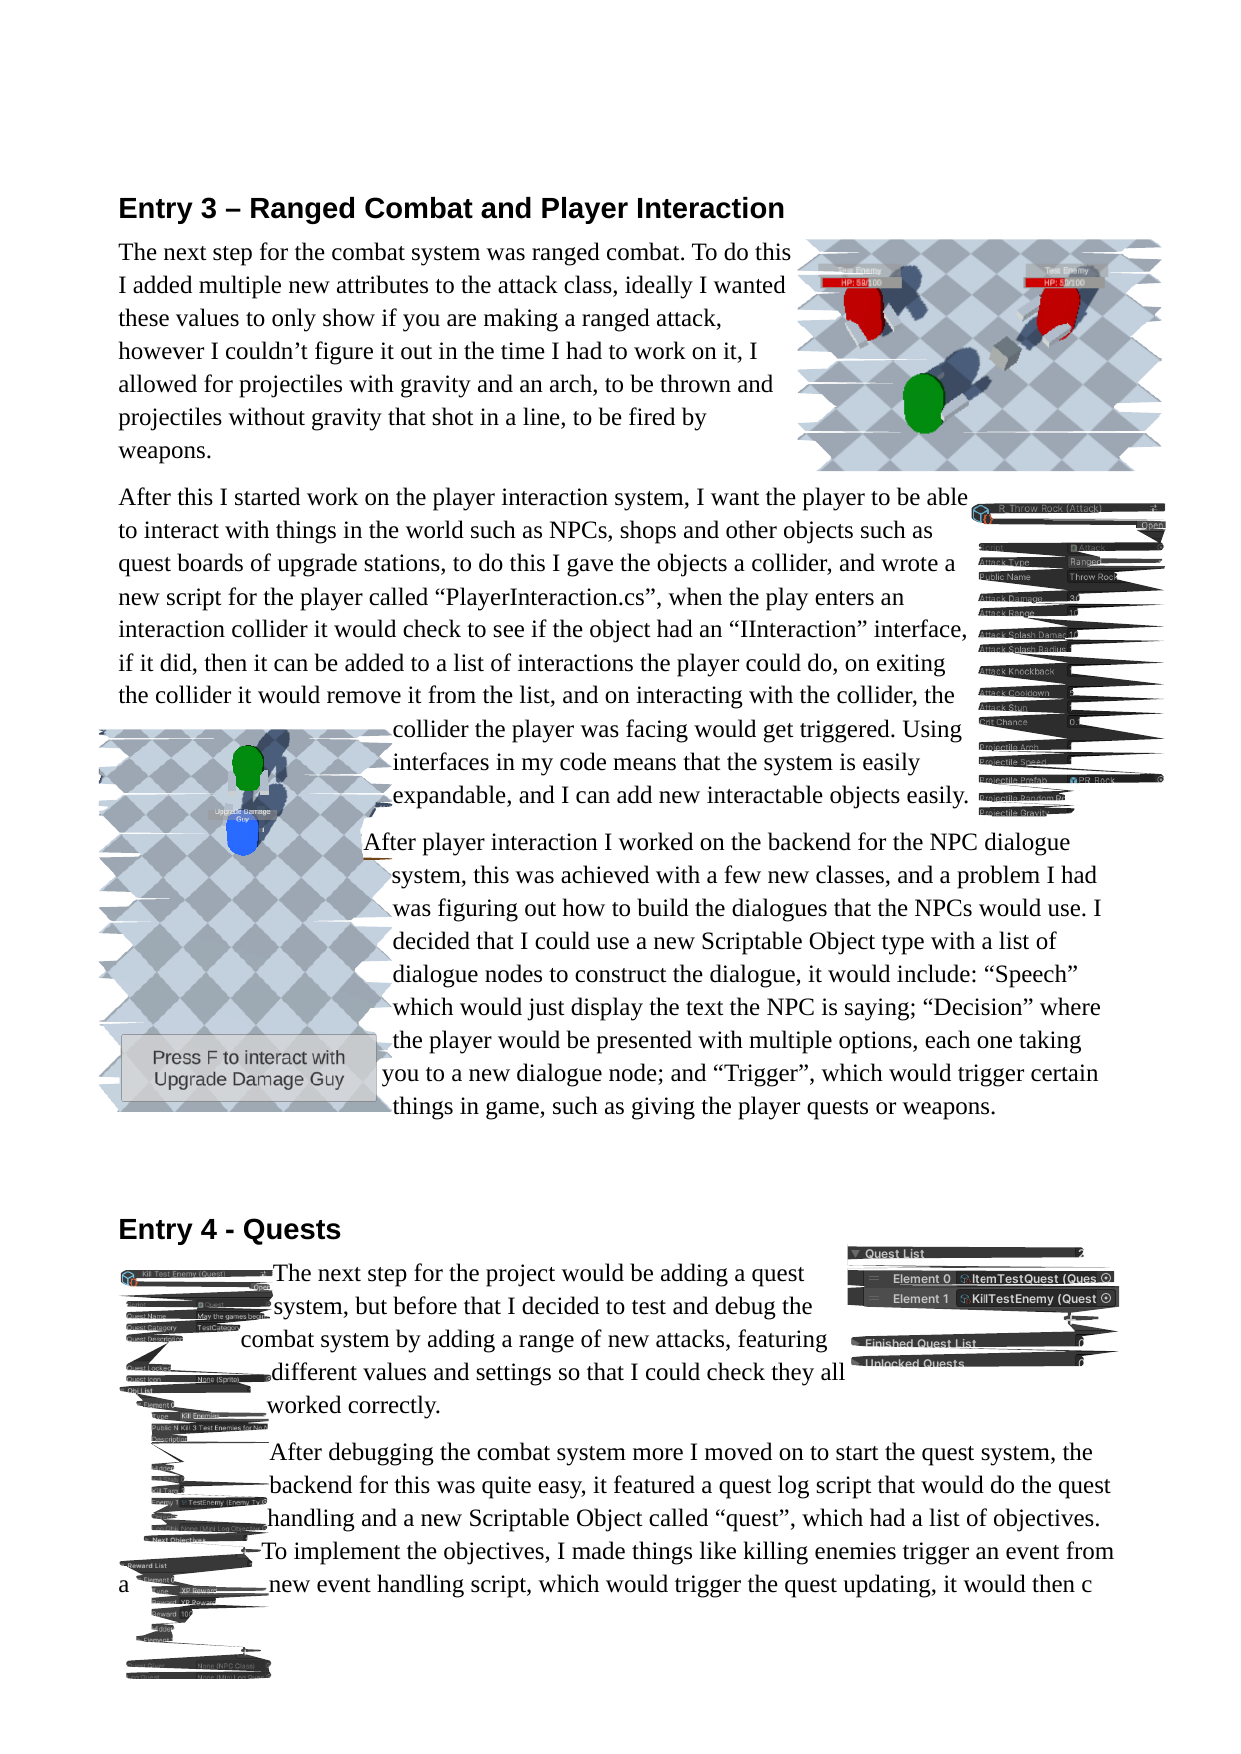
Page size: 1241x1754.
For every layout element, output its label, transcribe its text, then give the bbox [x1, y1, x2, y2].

text After player interaction I worked on the backend for the NPC dialogue system, this was achieved with a few new classes, and a problem I had was figuring out how to build the dialogues that the NPCs would use. I decided that I could use a new Scriptable Object type with a list of dialogue nodes to construct the dialogue, it would include: “Speech” which would just display the text the NPC is saying; “Decision” where the player would be presented with multiple options, each one taking you to a new dialogue node; and “Trigger”, which would trigger certain things in game, such as giving the player quests or weapons. [118, 827, 1122, 1120]
text The next step for the combat system was ranged combat. To do this I added multiple new attributes to the attack class, ideally I wanted these values to only show if you are making a ranged attack, however I couldn’t figure it out in the time I had to work on it, I allowed for projectiles with gravity and an arch, to be thrown and projectiles without gravity that shot in a line, to be fired by weapons. [118, 237, 1122, 464]
text After debugging the combat system more I moved on to start the quest system, the backend for this was quite easy, it featured a quest log script that would do the quest handling and a new Scriptable Object called “quest”, which had a list of objectives. To implement the objectives, I made things like killing enemies trigger an event from a new event handling script, which would trigger the quest updating, it would then c heck if the quest were complete. I now need to work on the quest UI, which I think I will create a small quest log in the corner of the screen, with a button to open a full quest log. [118, 1437, 243, 1598]
text After debugging the combat system more I moved on to start the quest system, the backend for this was quite easy, it featured a quest log script that would do the quest handling and a new Scriptable Object called “quest”, which had a list of objectives. To implement the objectives, I made things like killing enemies trigger an event from a new event handling script, which would trigger the quest updating, it would then c heck if the quest were complete. I now need to work on the quest UI, which I think I will create a small quest log in the corner of the screen, with a button to open a full quest log. [154, 1437, 1122, 1598]
text The next step for the project would be adding a quest system, but before that I decided to test and debug the combat system by adding a range of new attacks, featuring different values and settings so that I could check they all worked correctly. [118, 1258, 1122, 1418]
text After this I started work on the player interaction system, I want the player to be able to interact with things in the world such as NPCs, shops and other objects such as quest boards of upgrade stations, to do this I gave the objects a collider, and wrote a new script for the player called “PlayerInteraction.cs”, when the play enters an interaction collider it would check to see if the object had an “IInteraction” interface, if it did, then it can be added to a list of interactions the player could do, on exiting the collider it would remove it from the list, and on interacting with the collider, the collider the player was facing would get triggered. Using interfaces in my code means that the system is easily expandable, and I can add new interactable objects easily. [118, 482, 1122, 808]
subtitle Entry 4 - Quests [118, 1212, 1122, 1245]
subtitle Entry 3 – Ranged Combat and Player Interaction [118, 191, 1122, 224]
